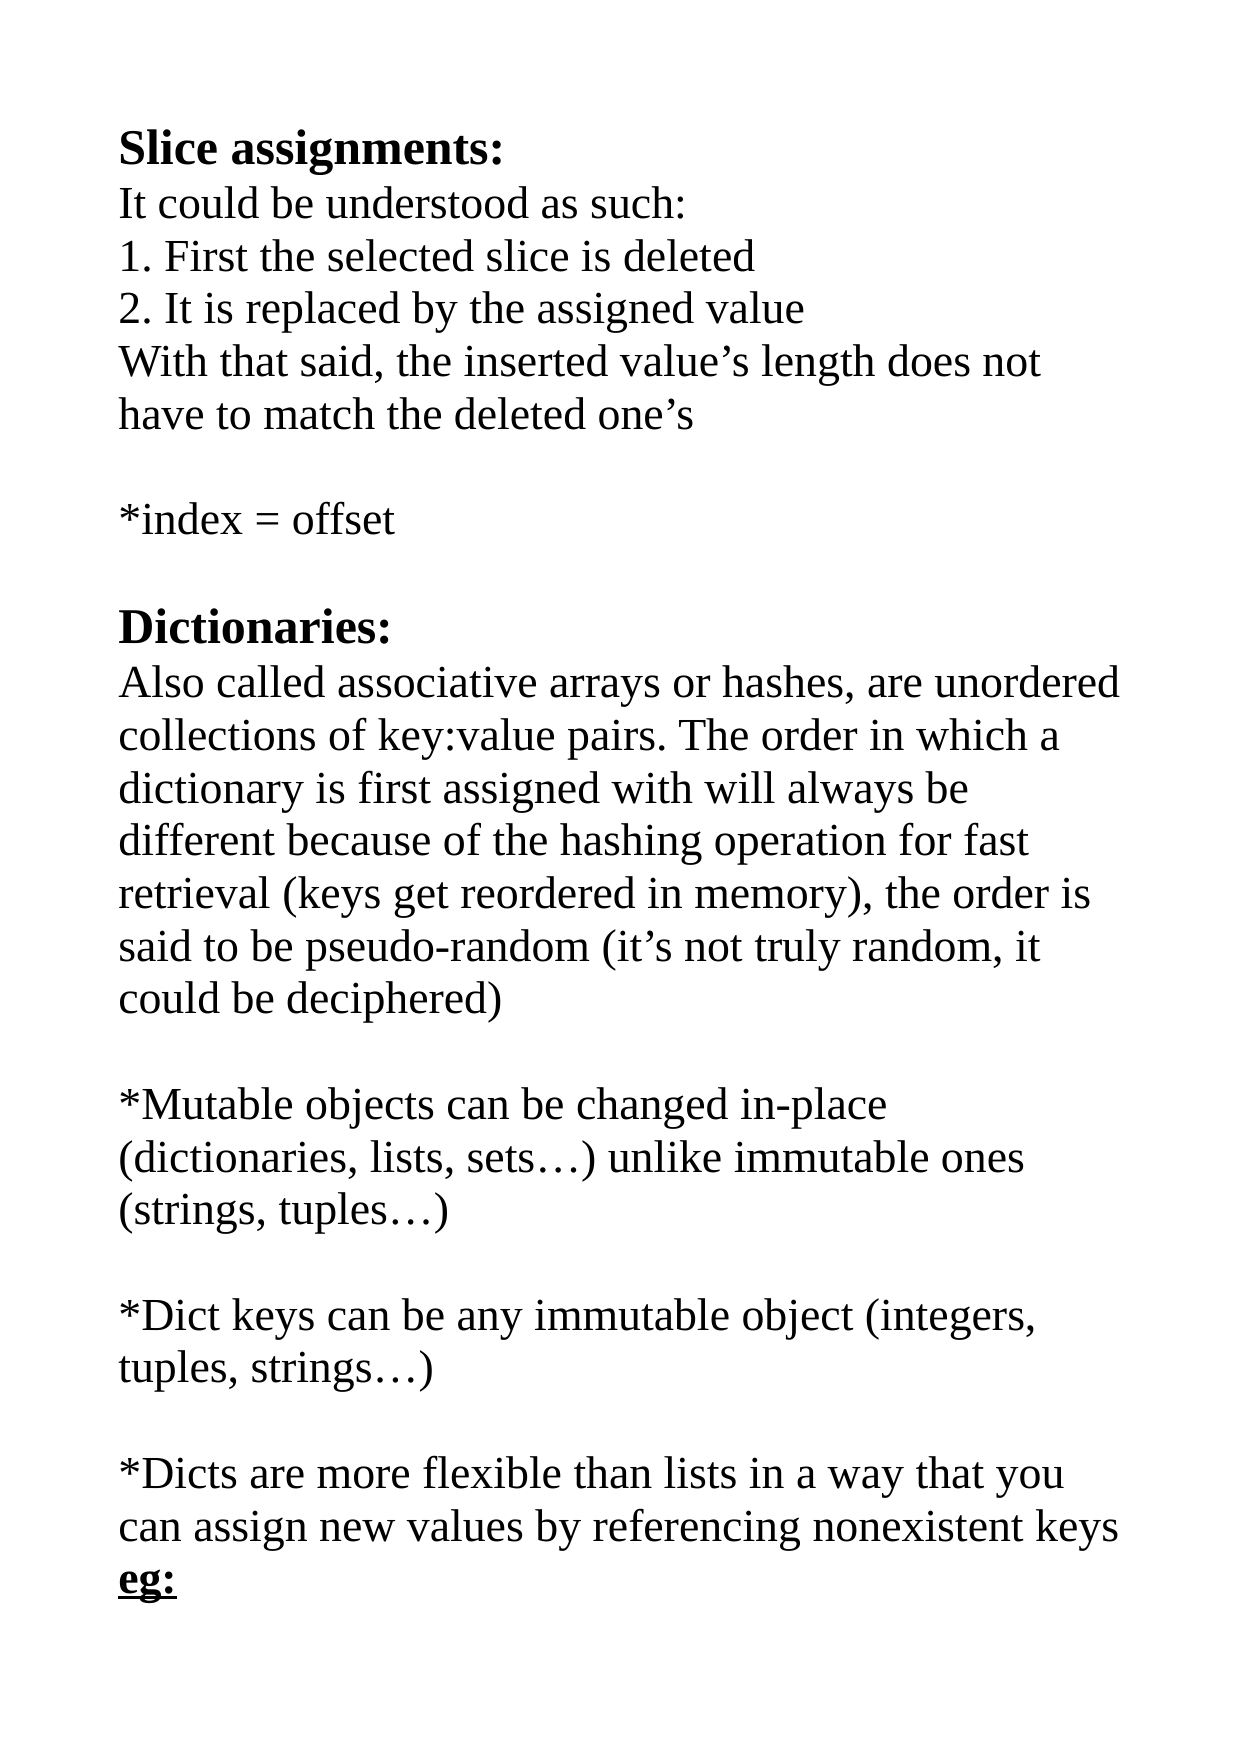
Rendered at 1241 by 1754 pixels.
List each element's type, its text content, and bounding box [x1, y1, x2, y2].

text *Dicts are more flexible than lists in a way that you can assign new values by referencing nonexistent keys [118, 1445, 1122, 1551]
text *index = offset [118, 492, 1122, 544]
text eg: [118, 1551, 1122, 1603]
text Dictionaries: [118, 597, 1122, 655]
text Slice assignments: [118, 118, 1122, 176]
text *Mutable objects can be changed in-place (dictionaries, lists, sets…) unlike immutable ones (strings, tuples…) [118, 1076, 1122, 1234]
text Also called associative arrays or hashes, are unordered collections of key:value pairs. The order in which a dictionary is first assigned with will always be different because of the hashing operation for fast retrieval (keys get reordered in memory), the order is said to be pseudo-random (it’s not truly random, it could be deciphered) [118, 655, 1122, 1024]
text 2. It is replaced by the assigned value [118, 281, 1122, 334]
text 1. First the selected slice is deleted [118, 228, 1122, 281]
text *Dict keys can be any immutable object (integers, tuples, strings…) [118, 1287, 1122, 1393]
text It could be understood as such: [118, 176, 1122, 228]
text With that said, the inserted value’s length does not have to match the deleted one’s [118, 334, 1122, 439]
